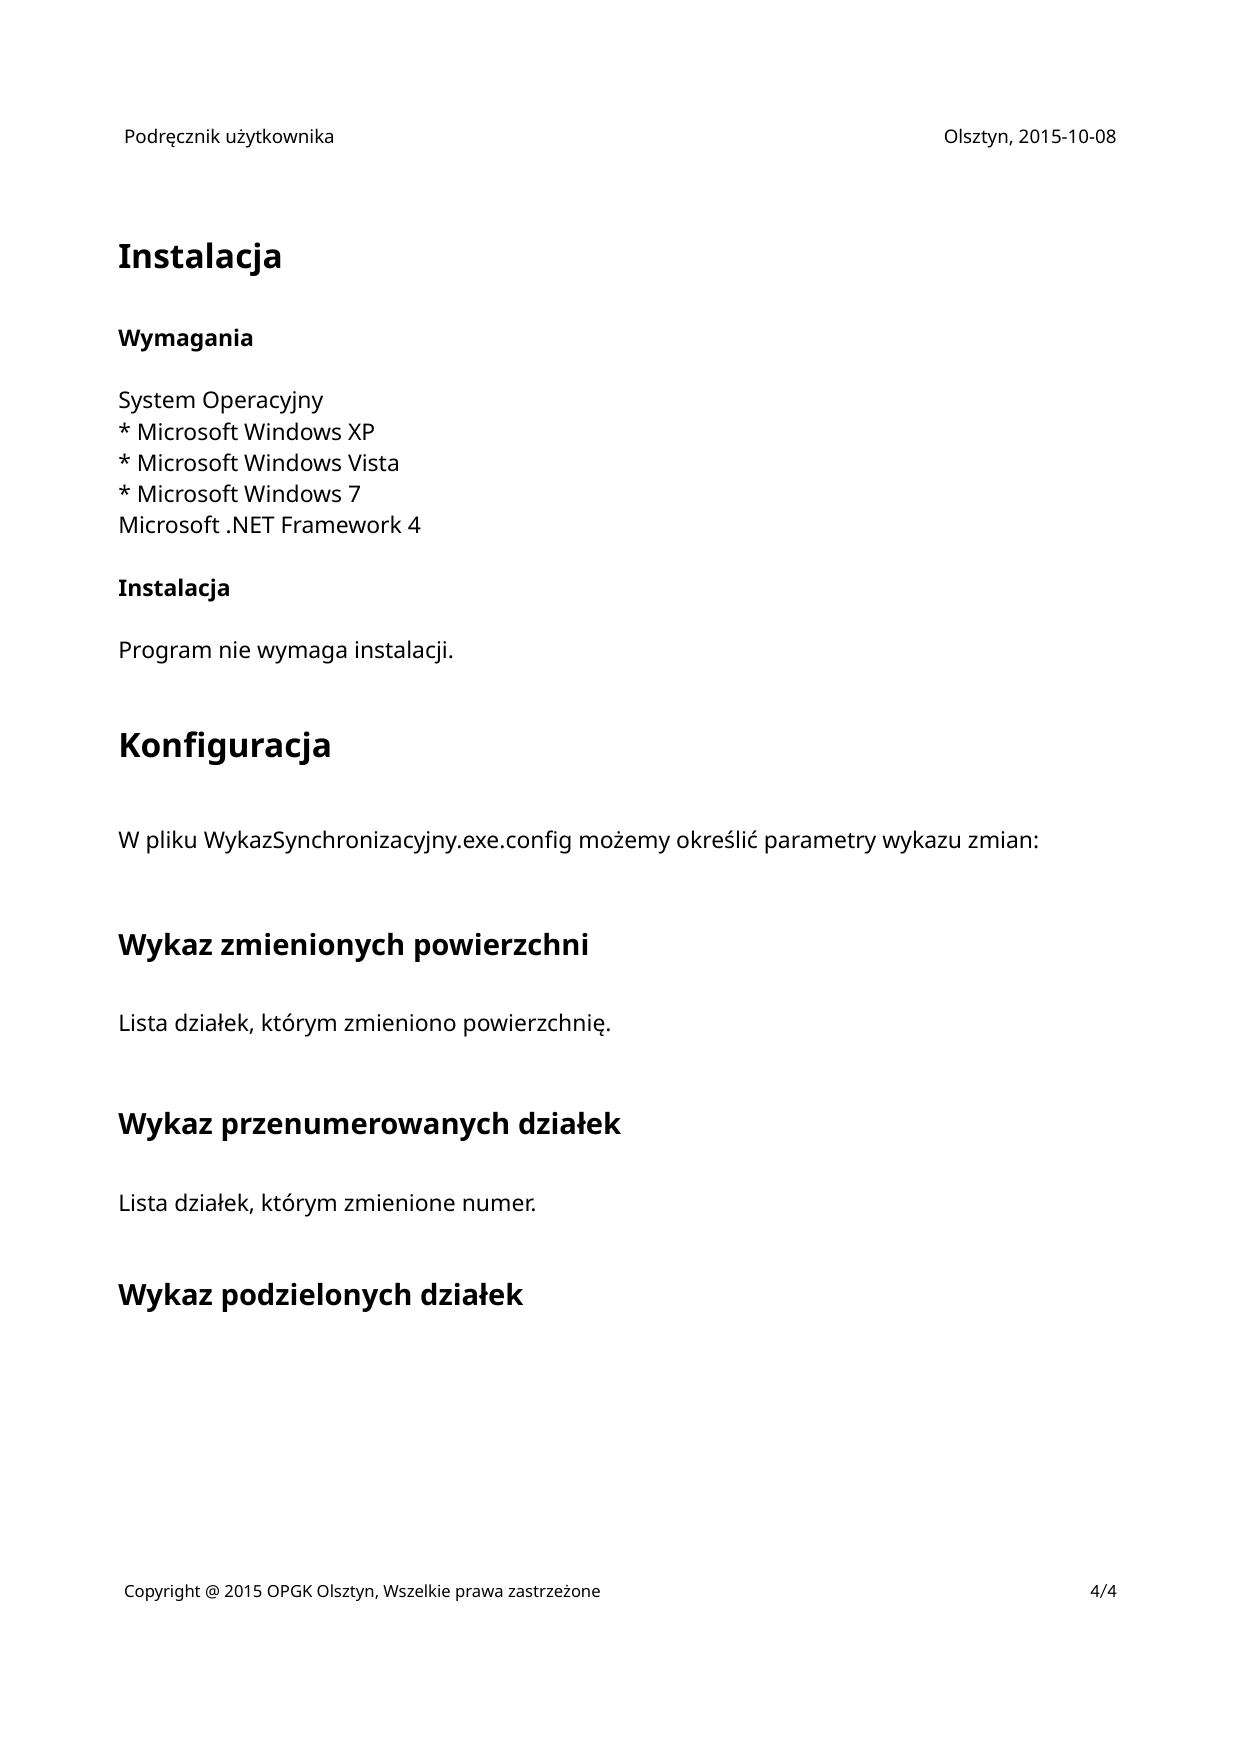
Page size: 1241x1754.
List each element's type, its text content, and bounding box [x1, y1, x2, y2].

text * Microsoft Windows Vista [118, 447, 1122, 478]
text W pliku WykazSynchronizacyjny.exe.config możemy określić parametry wykazu zmian: [118, 824, 1122, 855]
text Wymagania [118, 322, 1122, 353]
subtitle Instalacja [118, 232, 1122, 278]
text System Operacyjny [118, 384, 1122, 416]
subtitle Konfiguracja [118, 722, 1122, 768]
text Lista działek, którym zmieniono powierzchnię. [118, 1007, 1122, 1039]
text Lista działek, którym zmienione numer. [118, 1187, 1122, 1218]
subtitle Wykaz zmienionych powierzchni [118, 924, 1122, 964]
text * Microsoft Windows 7 [118, 478, 1122, 509]
subtitle Wykaz podzielonych działek [118, 1274, 1122, 1314]
text Microsoft .NET Framework 4 [118, 509, 1122, 541]
text Instalacja [118, 572, 1122, 603]
text * Microsoft Windows XP [118, 416, 1122, 447]
text Program nie wymaga instalacji. [118, 634, 1122, 666]
subtitle Wykaz przenumerowanych działek [118, 1103, 1122, 1143]
